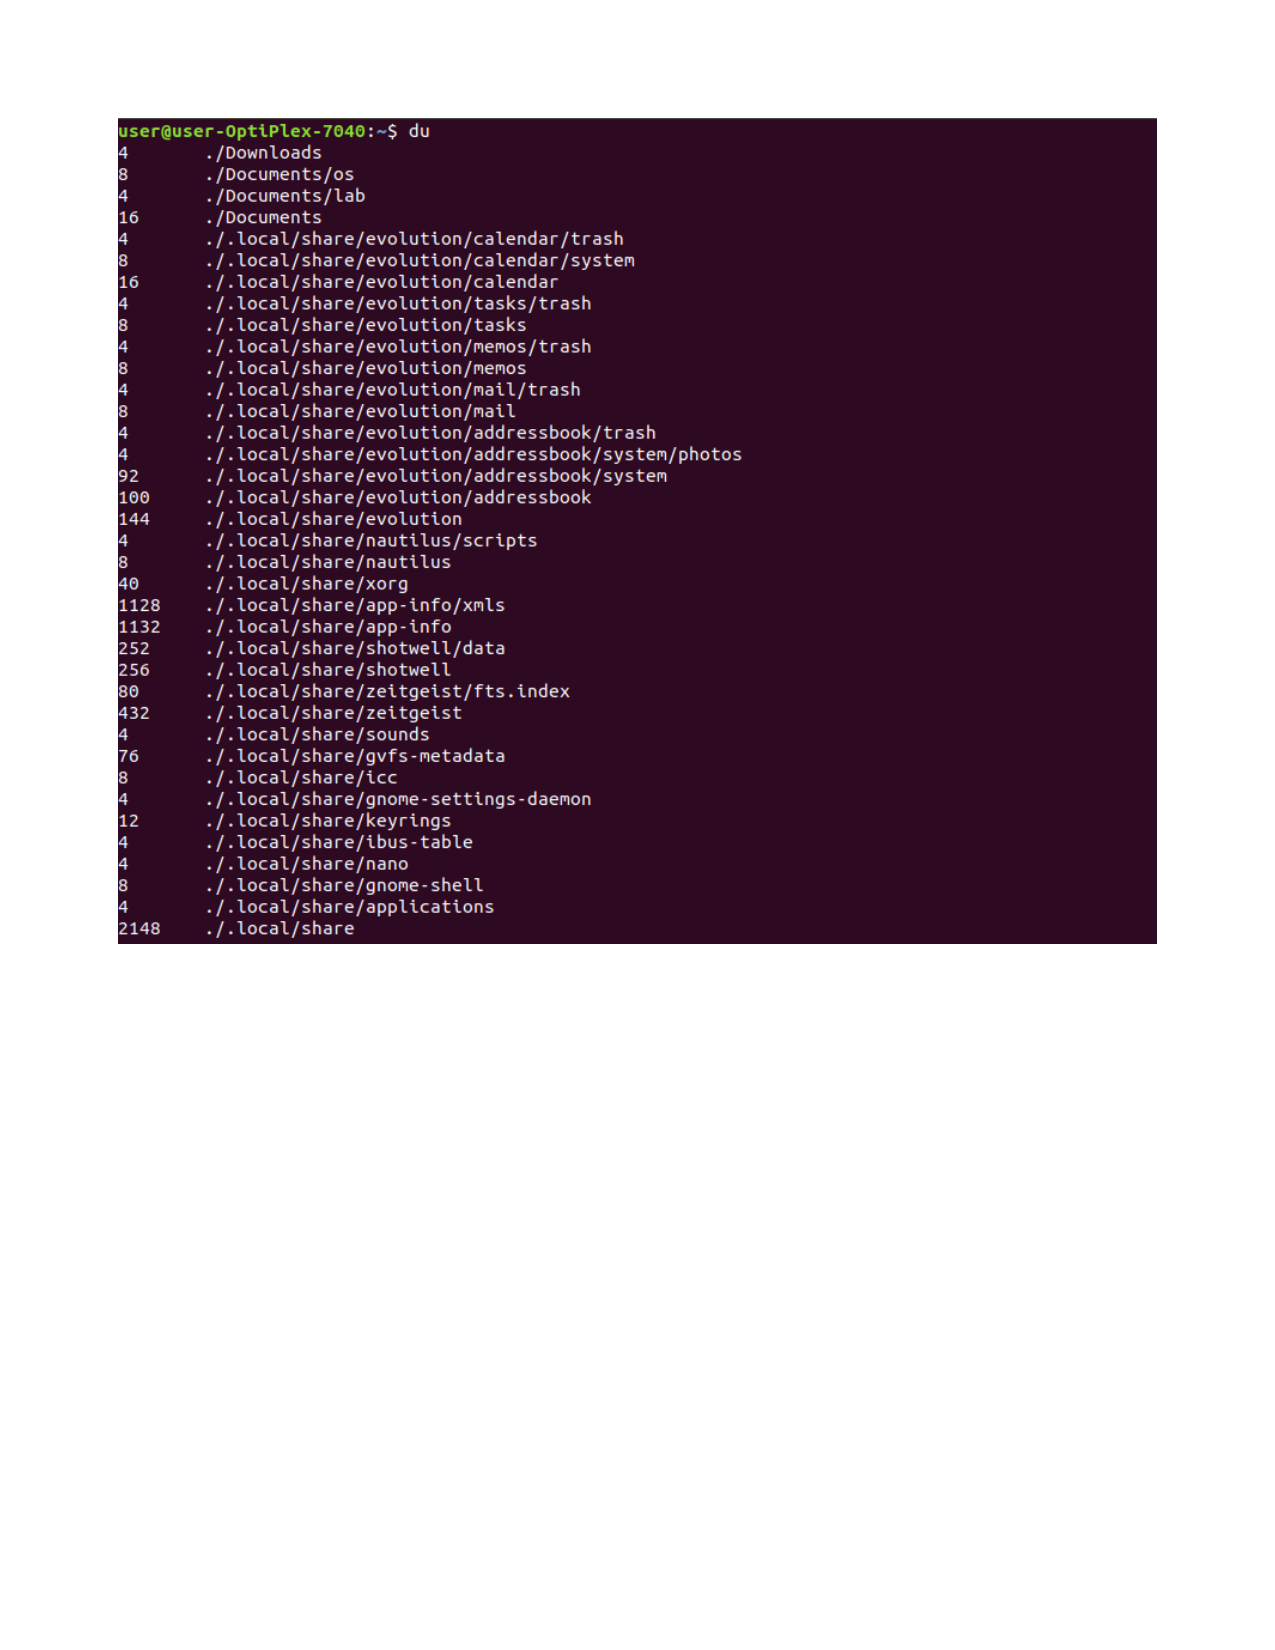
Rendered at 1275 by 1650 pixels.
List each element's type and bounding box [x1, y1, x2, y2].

picture [118, 118, 1157, 944]
